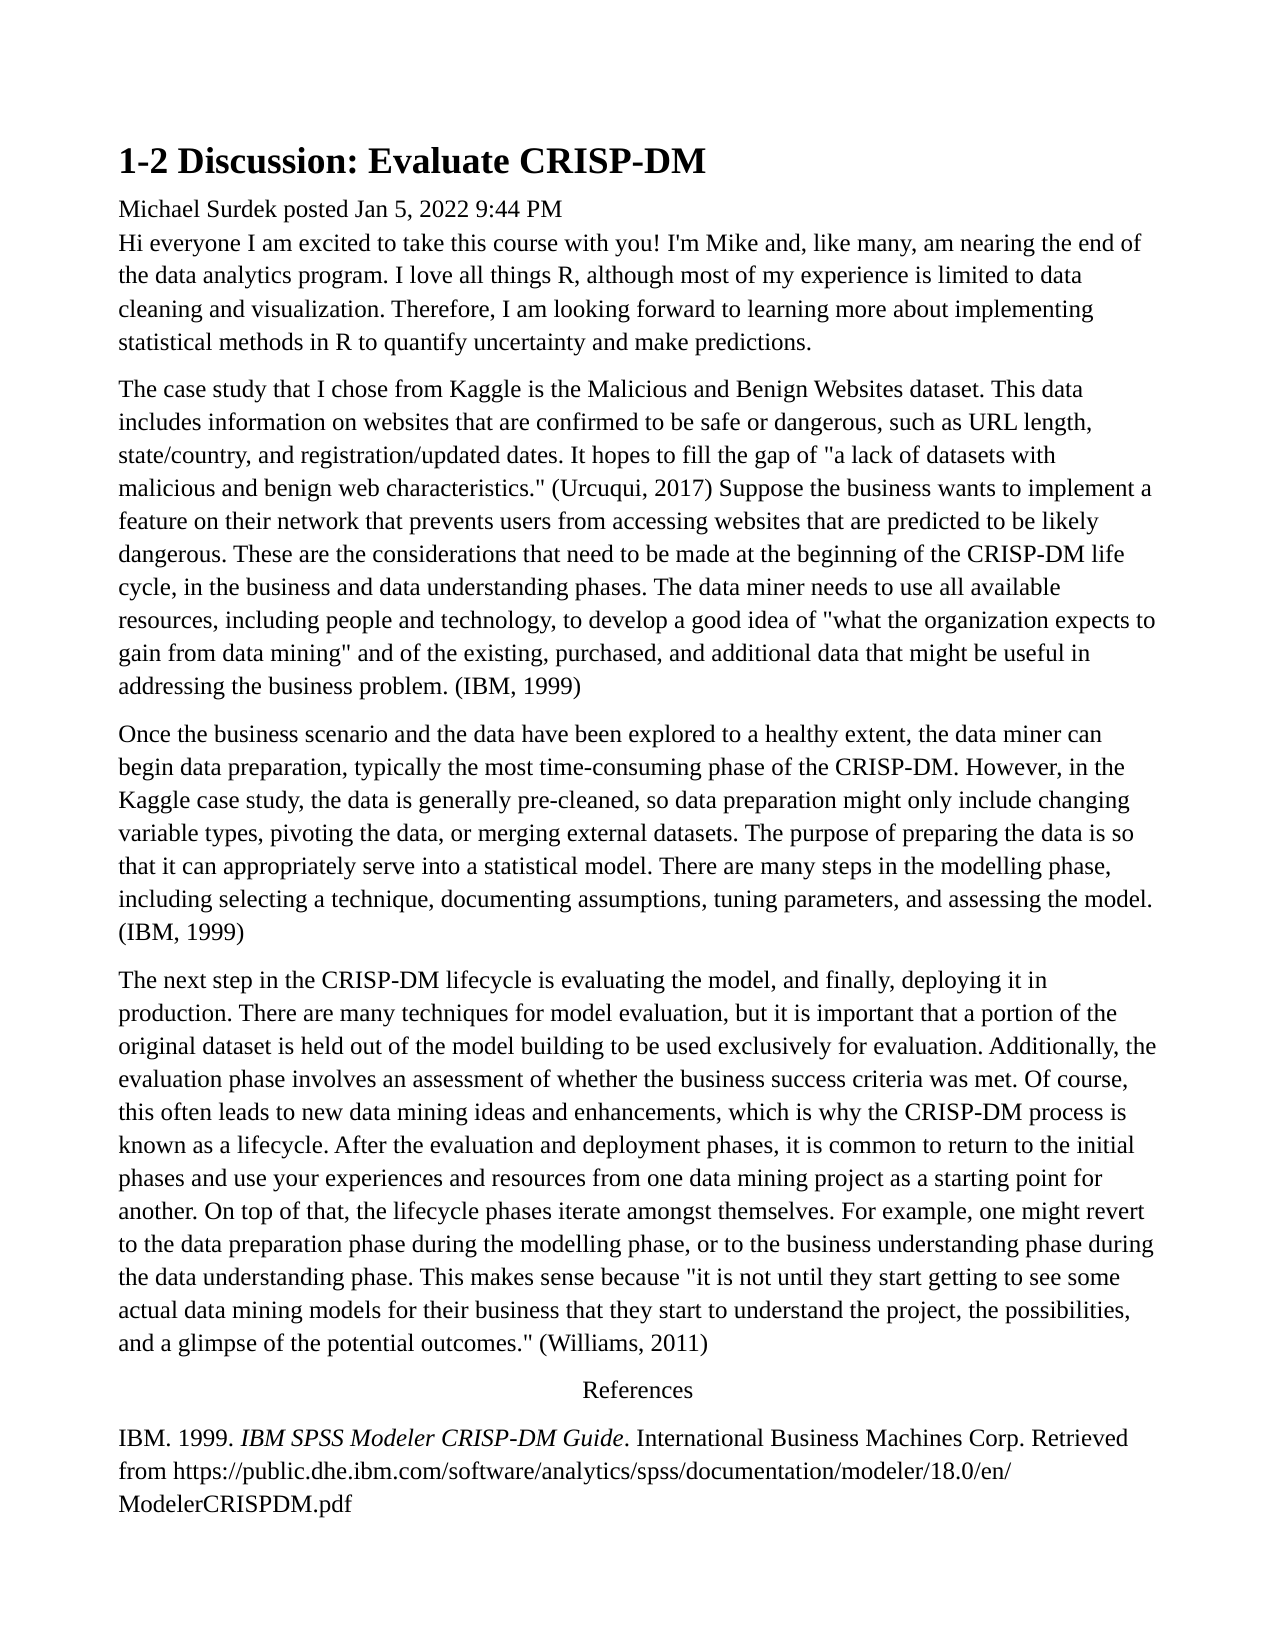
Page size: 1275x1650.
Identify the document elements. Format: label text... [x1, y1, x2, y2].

text References [118, 1376, 1157, 1404]
text Once the business scenario and the data have been explored to a healthy extent, the data miner can begin data preparation, typically the most time-consuming phase of the CRISP-DM. However, in the Kaggle case study, the data is generally pre-cleaned, so data preparation might only include changing variable types, pivoting the data, or merging external datasets. The purpose of preparing the data is so that it can appropriately serve into a statistical model. There are many steps in the modelling phase, including selecting a technique, documenting assumptions, tuning parameters, and assessing the model. (IBM, 1999) [118, 719, 1157, 946]
subtitle 1-2 Discussion: Evaluate CRISP-DM [118, 139, 1157, 182]
text IBM. 1999. IBM SPSS Modeler CRISP-DM Guide. International Business Machines Corp. Retrieved from https://public.dhe.ibm.com/software/analytics/spss/documentation/modeler/18.0/en/ModelerCRISPDM.pdf [118, 1423, 1157, 1518]
text Hi everyone I am excited to take this course with you! I'm Mike and, like many, am nearing the end of the data analytics program. I love all things R, although most of my experience is limited to data cleaning and visualization. Therefore, I am looking forward to learning more about implementing statistical methods in R to quantify uncertainty and make predictions. [118, 228, 1157, 355]
text The case study that I chose from Kaggle is the Malicious and Benign Websites dataset. This data includes information on websites that are confirmed to be safe or dangerous, such as URL length, state/country, and registration/updated dates. It hopes to fill the gap of "a lack of datasets with malicious and benign web characteristics." (Urcuqui, 2017) Suppose the business wants to implement a feature on their network that prevents users from accessing websites that are predicted to be likely dangerous. These are the considerations that need to be made at the beginning of the CRISP-DM life cycle, in the business and data understanding phases. The data miner needs to use all available resources, including people and technology, to develop a good idea of "what the organization expects to gain from data mining" and of the existing, purchased, and additional data that might be useful in addressing the business problem. (IBM, 1999) [118, 374, 1157, 700]
text The next step in the CRISP-DM lifecycle is evaluating the model, and finally, deploying it in production. There are many techniques for model evaluation, but it is important that a portion of the original dataset is held out of the model building to be used exclusively for evaluation. Additionally, the evaluation phase involves an assessment of whether the business success criteria was met. Of course, this often leads to new data mining ideas and enhancements, which is why the CRISP-DM process is known as a lifecycle. After the evaluation and deployment phases, it is common to return to the initial phases and use your experiences and resources from one data mining project as a starting point for another. On top of that, the lifecycle phases iterate amongst themselves. For example, one might revert to the data preparation phase during the modelling phase, or to the business understanding phase during the data understanding phase. This makes sense because "it is not until they start getting to see some actual data mining models for their business that they start to understand the project, the possibilities, and a glimpse of the potential outcomes." (Williams, 2011) [118, 965, 1157, 1357]
text Michael Surdek posted Jan 5, 2022 9:44 PM [118, 194, 1157, 223]
